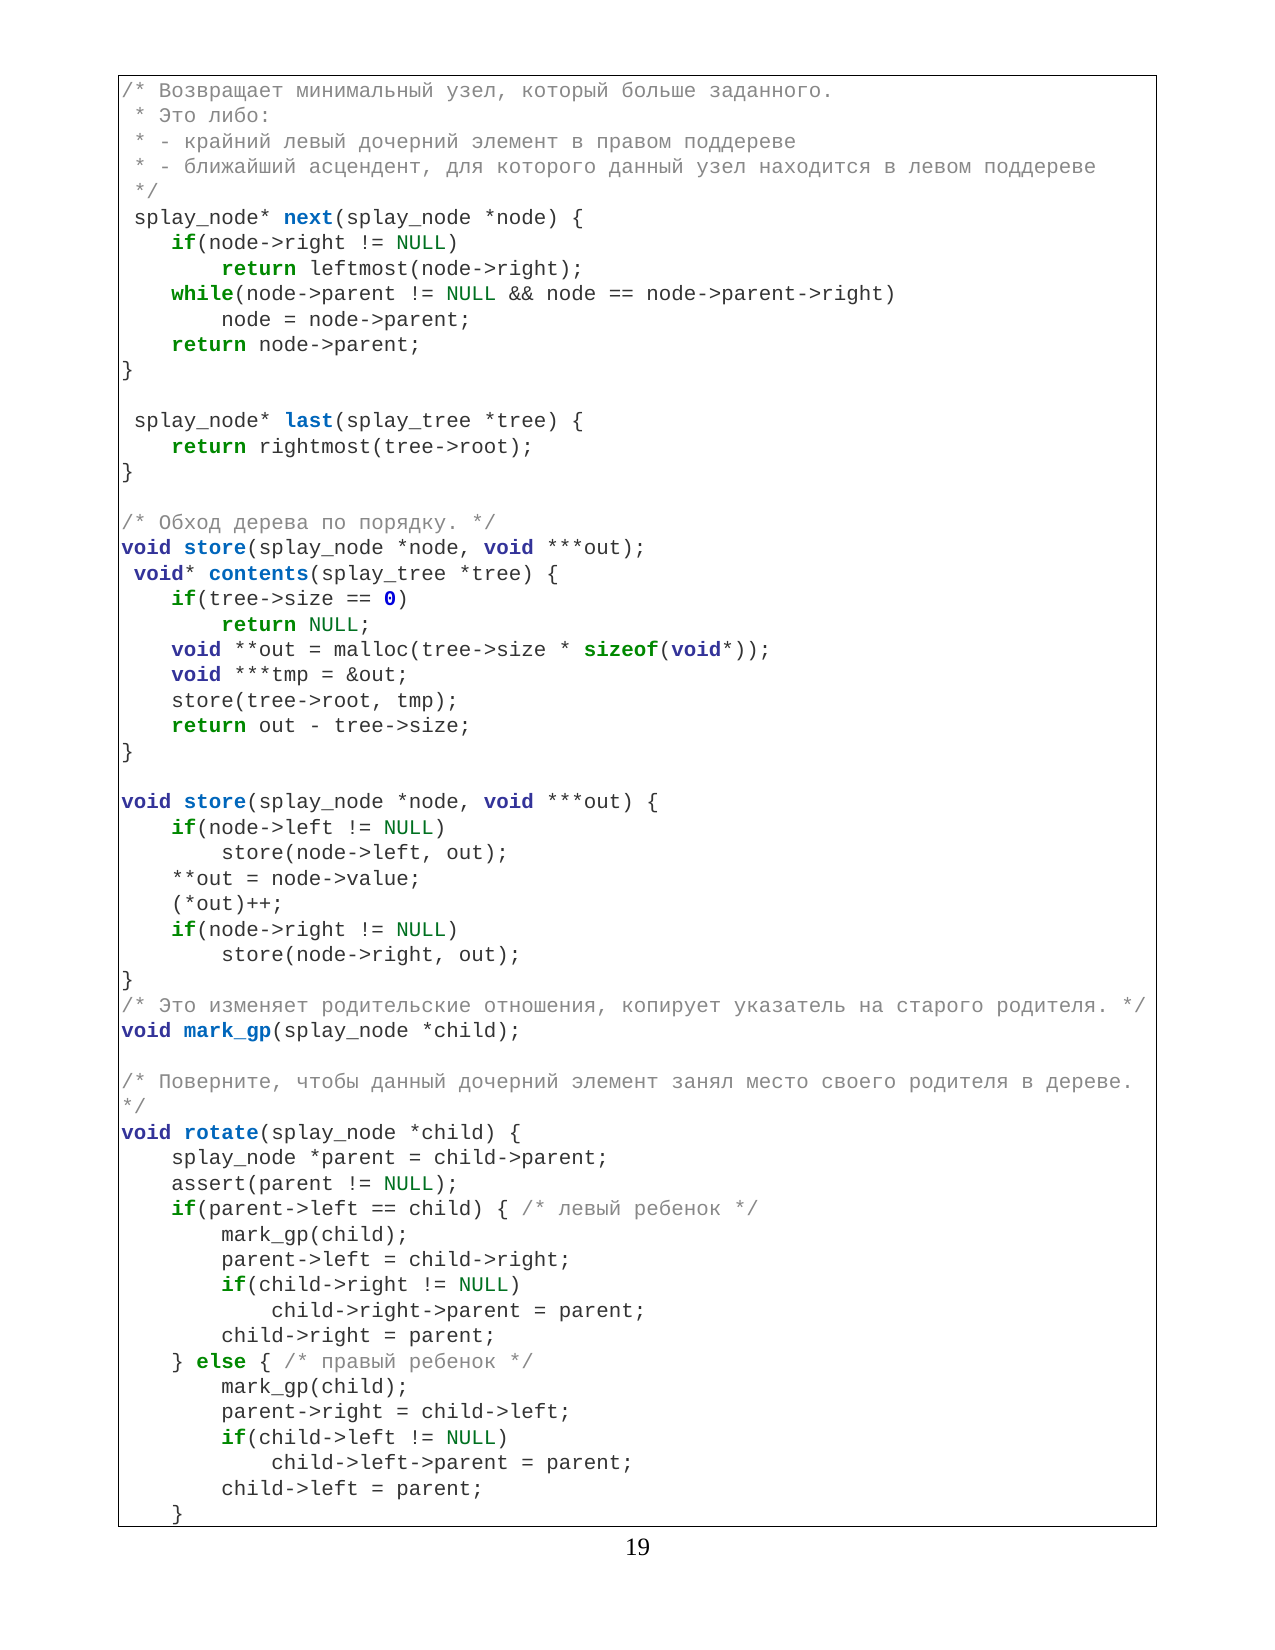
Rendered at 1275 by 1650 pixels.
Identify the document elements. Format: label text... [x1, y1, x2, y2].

text return node->parent; [119, 329, 1156, 354]
text } [119, 354, 1156, 383]
text store(tree->root, tmp); [119, 685, 1156, 710]
text * Это либо: [119, 100, 1156, 126]
text mark_gp(child); [119, 1371, 1156, 1397]
text return NULL; [119, 609, 1156, 634]
text store(node->left, out); [119, 837, 1156, 863]
text return out - tree->size; [119, 710, 1156, 736]
text if(node->right != NULL) [119, 227, 1156, 253]
text } [119, 456, 1156, 485]
text if(parent->left == child) { /* левый ребенок */ [119, 1193, 1156, 1219]
text node = node->parent; [119, 304, 1156, 329]
text **out = node->value; [119, 863, 1156, 888]
text return rightmost(tree->root); [119, 431, 1156, 456]
text */ [119, 177, 1156, 202]
text /* Возвращает минимальный узел, который больше заданного. [119, 76, 1156, 100]
text void store(splay_node *node, void ***out) { [119, 787, 1156, 812]
text void ***tmp = &out; [119, 659, 1156, 685]
text child->left = parent; [119, 1473, 1156, 1498]
text if(node->left != NULL) [119, 812, 1156, 837]
text * - ближайший асцендент, для которого данный узел находится в левом поддереве [119, 151, 1156, 177]
text if(tree->size == 0) [119, 583, 1156, 609]
text void rotate(splay_node *child) { [119, 1117, 1156, 1142]
text mark_gp(child); [119, 1219, 1156, 1244]
text child->right = parent; [119, 1320, 1156, 1346]
text * - крайний левый дочерний элемент в правом поддереве [119, 126, 1156, 151]
text return leftmost(node->right); [119, 253, 1156, 278]
text void mark_gp(splay_node *child); [119, 1015, 1156, 1044]
text void **out = malloc(tree->size * sizeof(void*)); [119, 634, 1156, 659]
text /* Поверните, чтобы данный дочерний элемент занял место своего родителя в дереве. */ [119, 1066, 1156, 1117]
text store(node->right, out); [119, 939, 1156, 964]
text /* Это изменяет родительские отношения, копирует указатель на старого родителя. */ [119, 990, 1156, 1015]
text } else { /* правый ребенок */ [119, 1346, 1156, 1371]
text while(node->parent != NULL && node == node->parent->right) [119, 278, 1156, 304]
text if(child->left != NULL) [119, 1422, 1156, 1447]
text splay_node* next(splay_node *node) { [119, 202, 1156, 227]
text splay_node* last(splay_tree *tree) { [119, 405, 1156, 431]
text parent->left = child->right; [119, 1244, 1156, 1269]
text parent->right = child->left; [119, 1397, 1156, 1422]
text child->left->parent = parent; [119, 1447, 1156, 1473]
text } [119, 736, 1156, 764]
text assert(parent != NULL); [119, 1168, 1156, 1193]
text if(child->right != NULL) [119, 1269, 1156, 1295]
text } [119, 1498, 1156, 1526]
text child->right->parent = parent; [119, 1295, 1156, 1320]
text if(node->right != NULL) [119, 914, 1156, 939]
text /* Обход дерева по порядку. */ [119, 507, 1156, 532]
text splay_node *parent = child->parent; [119, 1142, 1156, 1168]
text void* contents(splay_tree *tree) { [119, 558, 1156, 583]
text void store(splay_node *node, void ***out); [119, 532, 1156, 558]
text } [119, 964, 1156, 990]
text (*out)++; [119, 888, 1156, 914]
